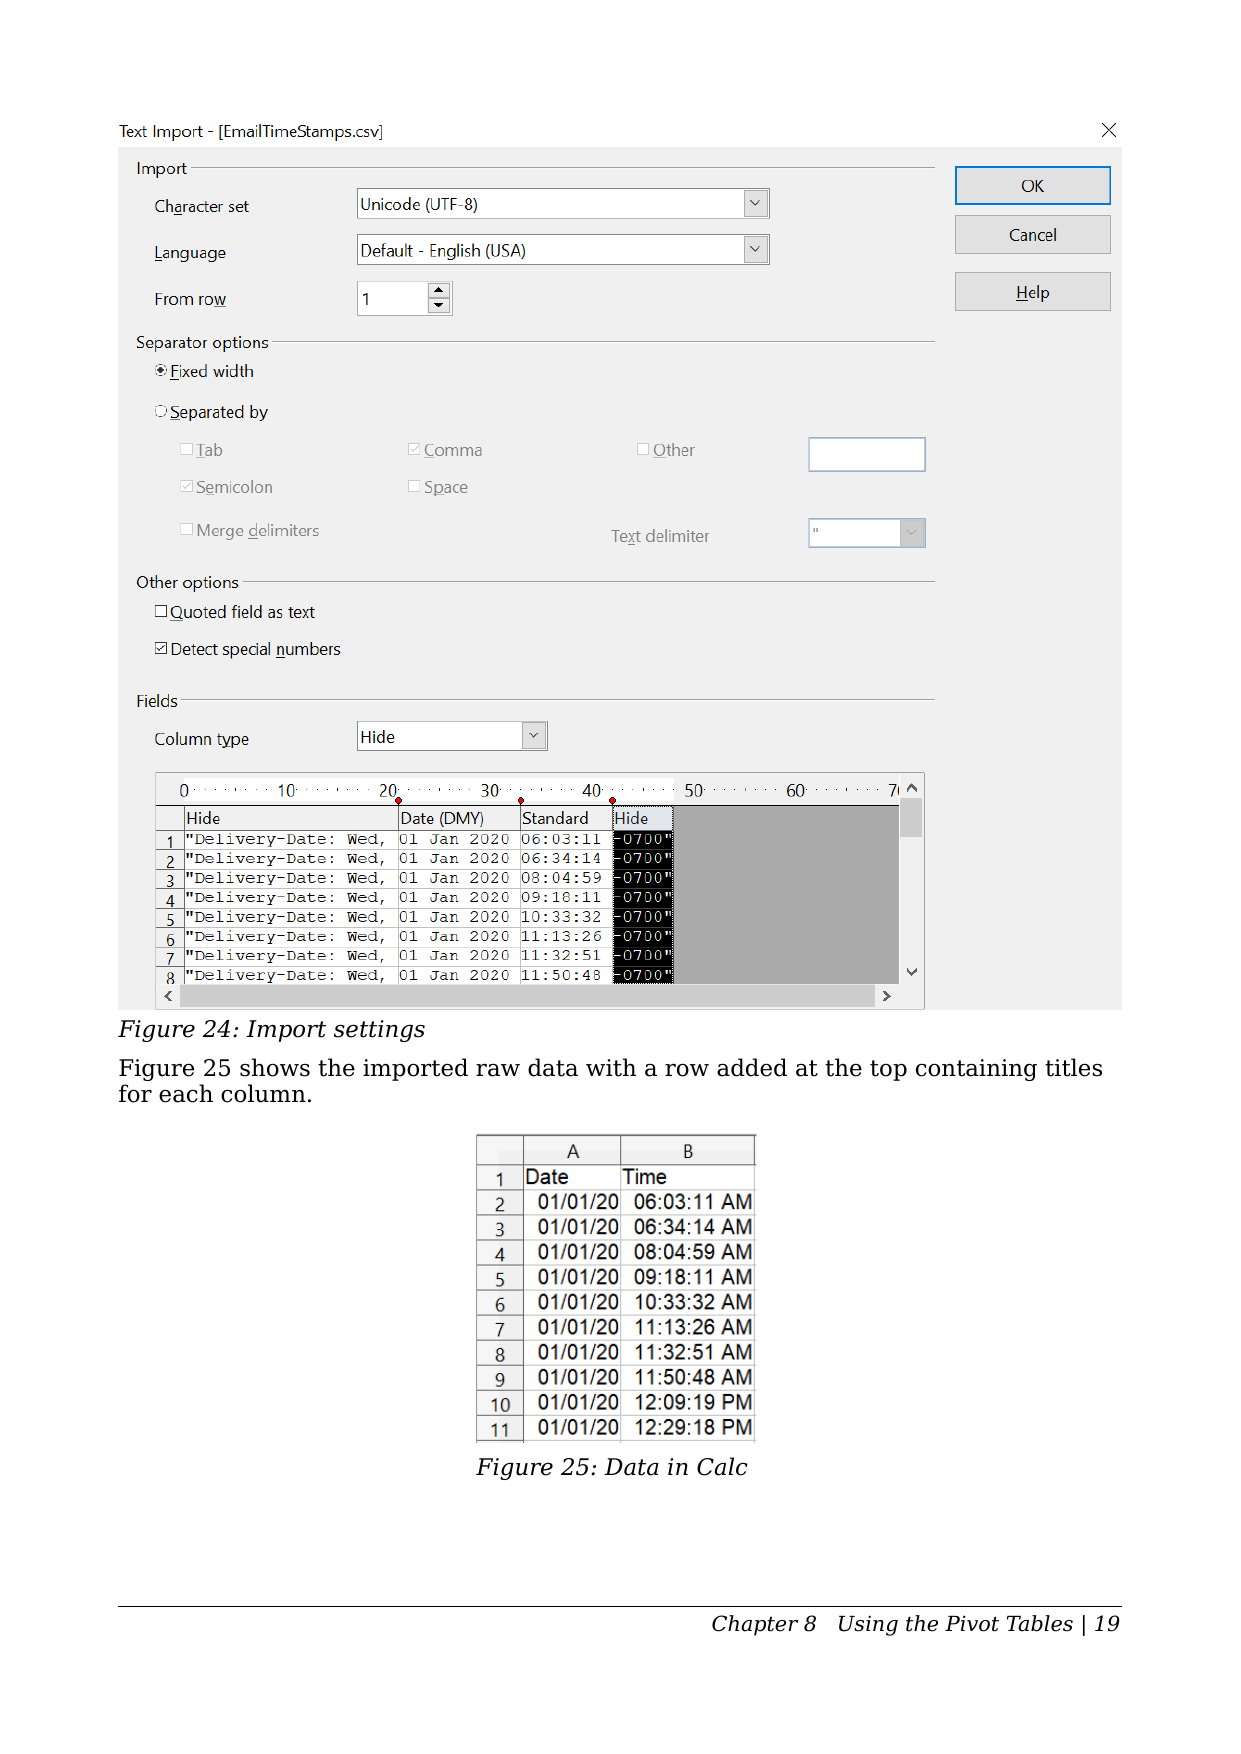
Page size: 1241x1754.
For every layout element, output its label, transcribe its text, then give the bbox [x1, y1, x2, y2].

text Figure 25: Data in Calc [476, 1454, 764, 1481]
text Figure 25 shows the imported raw data with a row added at the top containing titles for each column. [118, 1055, 1122, 1108]
text Figure 24: Import settings [118, 1016, 1122, 1042]
picture [118, 118, 1122, 1010]
picture [476, 1133, 757, 1443]
